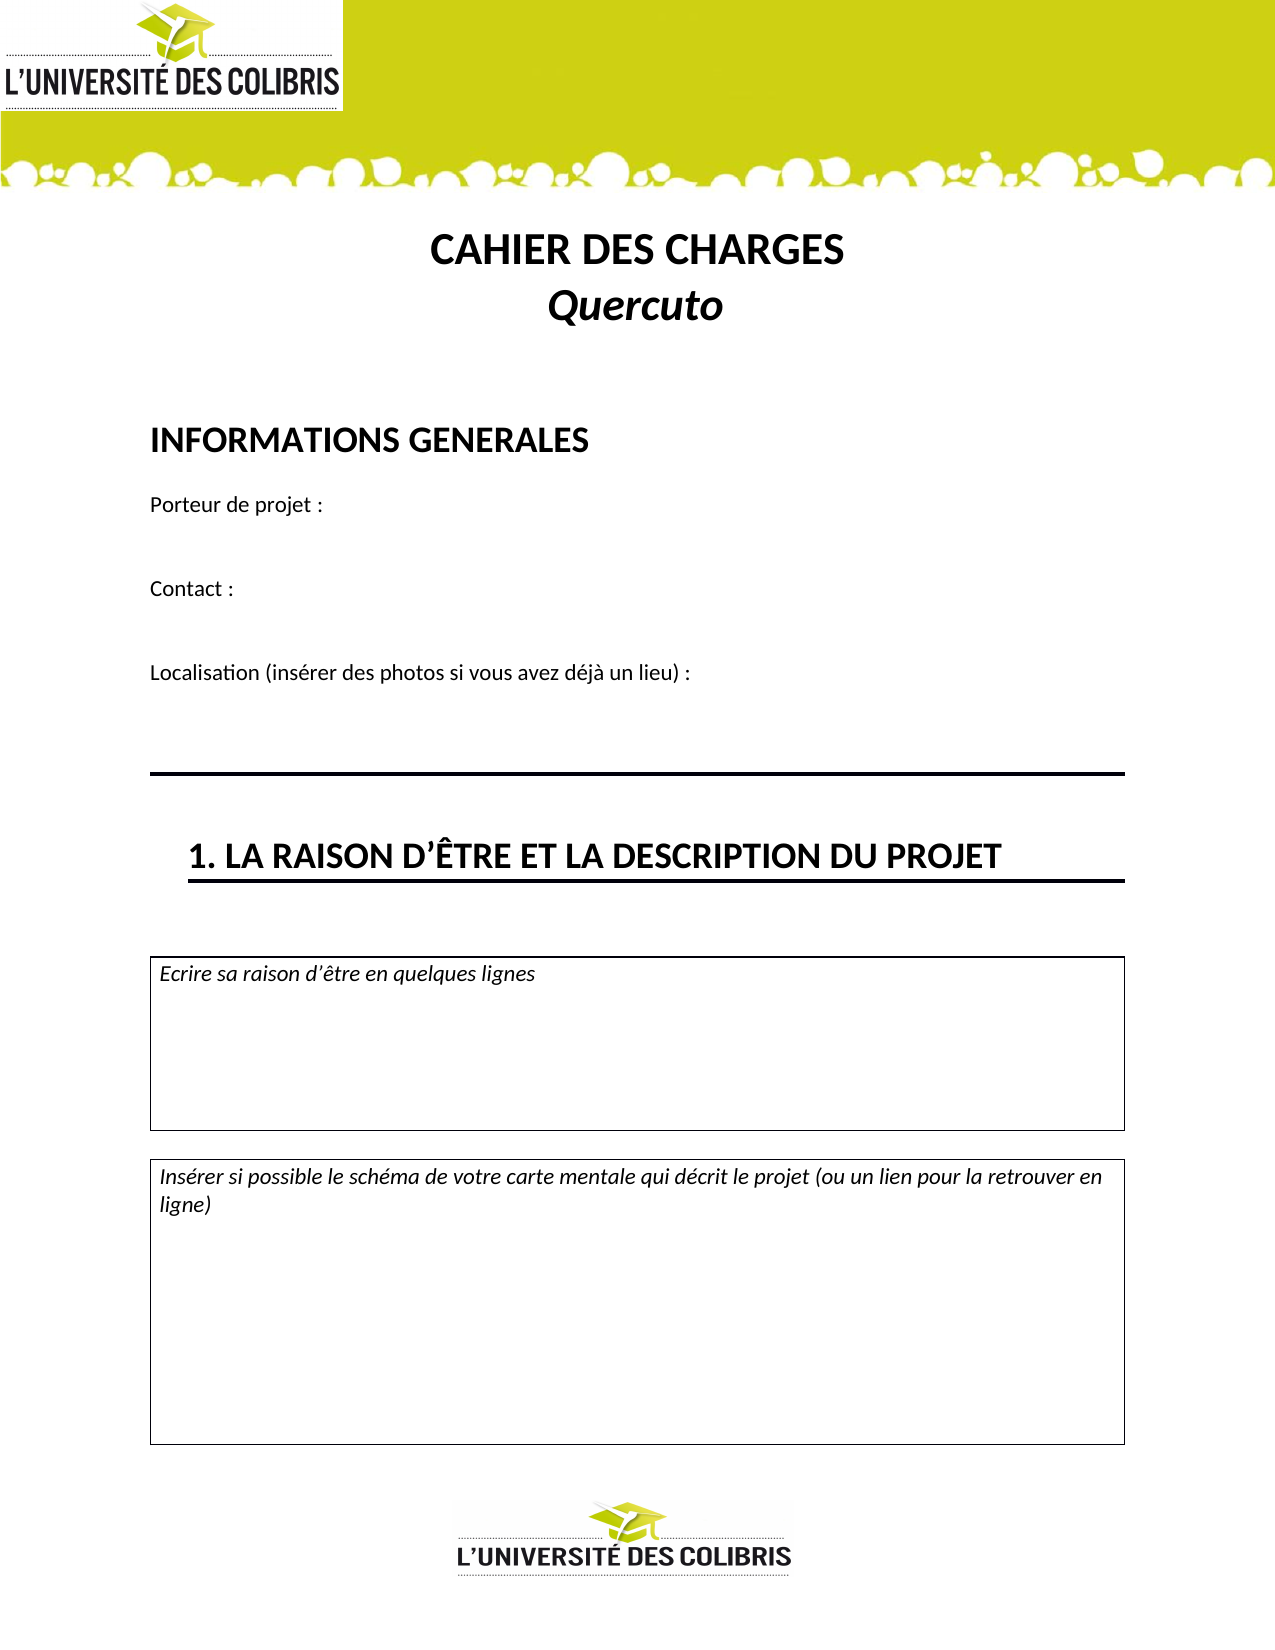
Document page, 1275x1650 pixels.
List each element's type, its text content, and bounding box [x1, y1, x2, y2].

text Insérer si possible le schéma de votre carte mentale qui décrit le projet (ou un lien pour la retrouver en ligne) [151, 1160, 1124, 1218]
text Porteur de projet : [150, 490, 1125, 518]
text Ecrire sa raison d’être en quelques lignes [151, 958, 1124, 988]
picture [452, 1500, 795, 1577]
text CAHIER DES CHARGES [150, 220, 1125, 276]
picture [0, 0, 1275, 193]
list LA RAISON D’ÊTRE ET LA DESCRIPTION DU PROJET [187, 832, 1125, 883]
text Contact : [150, 574, 1125, 602]
text Localisation (insérer des photos si vous avez déjà un lieu) : [150, 658, 1125, 686]
text Quercuto [150, 276, 1125, 332]
text INFORMATIONS GENERALES [150, 416, 1125, 462]
